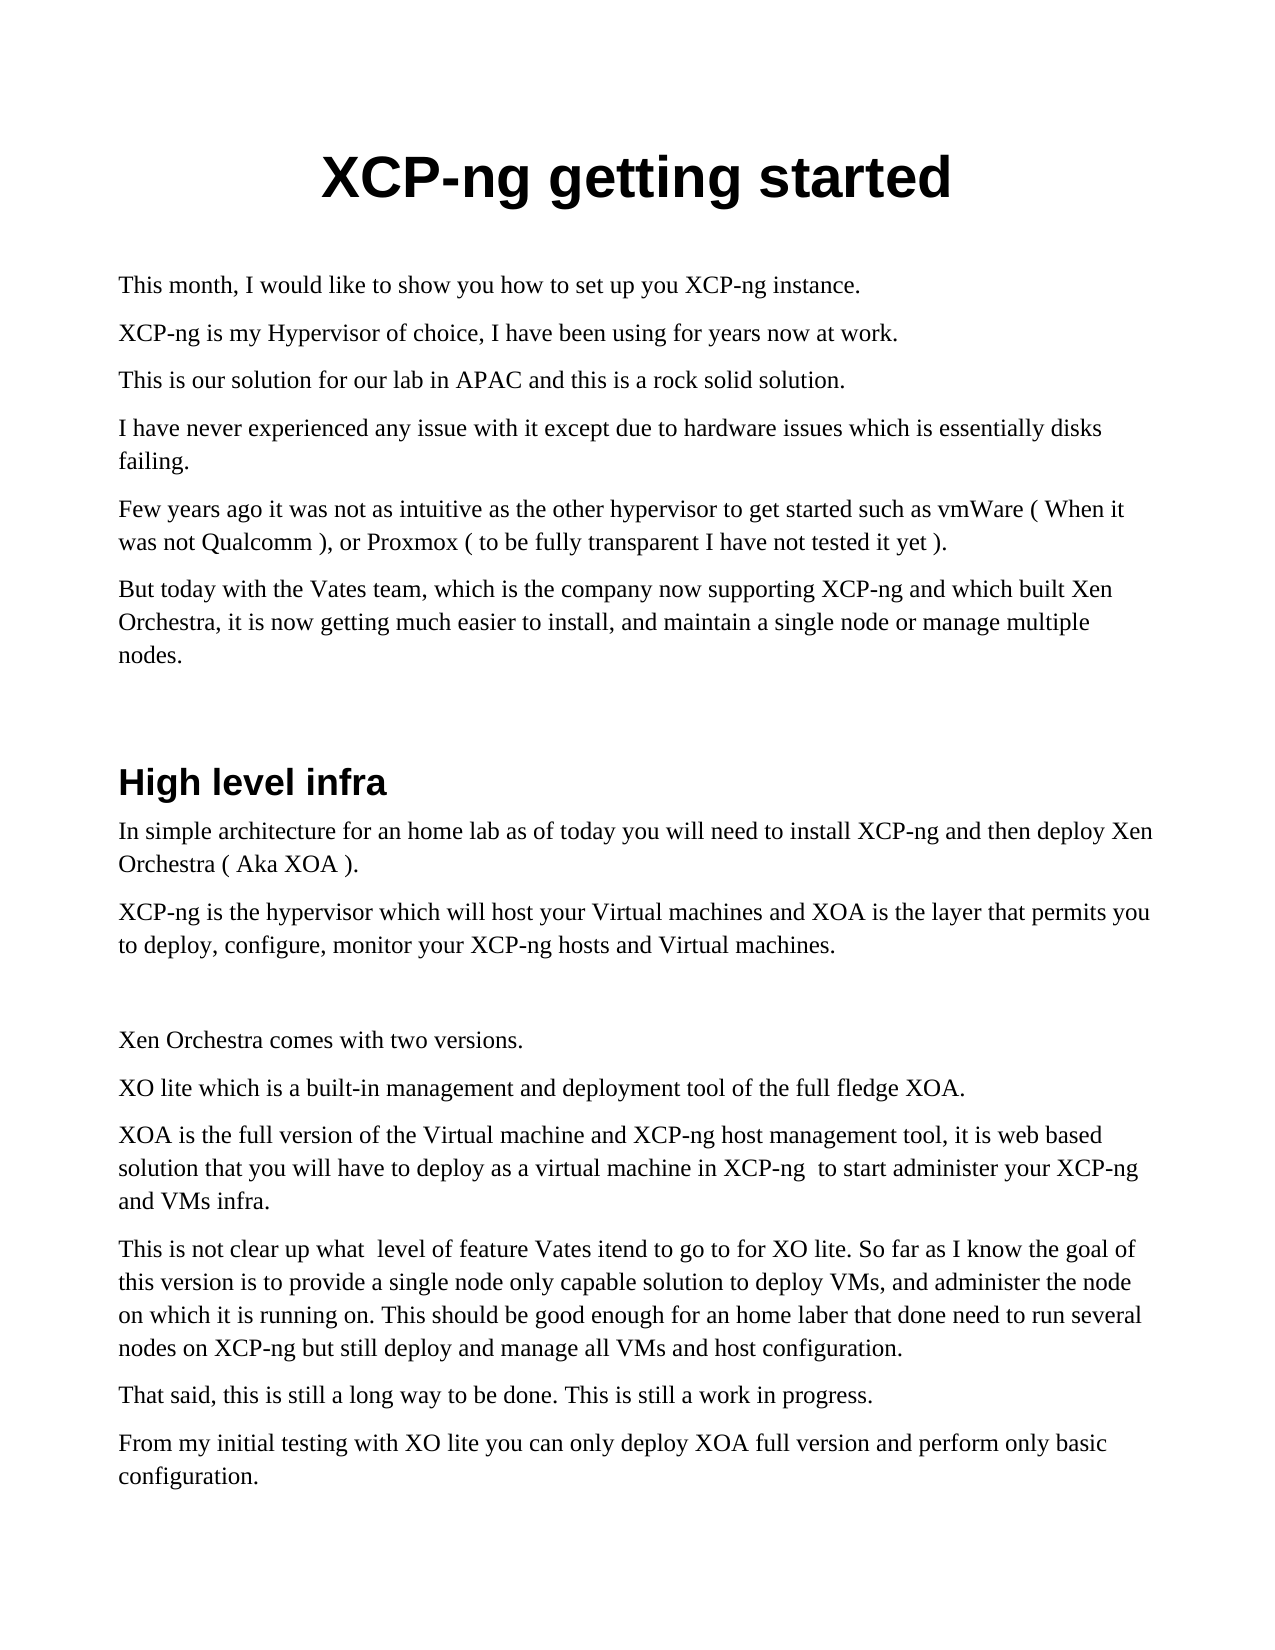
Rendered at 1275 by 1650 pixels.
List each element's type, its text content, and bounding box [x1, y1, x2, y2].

text XCP-ng is my Hypervisor of choice, I have been using for years now at work. [118, 318, 1157, 347]
text Xen Orchestra comes with two versions. [118, 1025, 1157, 1054]
title XCP-ng getting started [118, 143, 1157, 210]
text But today with the Vates team, which is the company now supporting XCP-ng and which built Xen Orchestra, it is now getting much easier to install, and maintain a single node or manage multiple nodes. [118, 574, 1157, 669]
text This month, I would like to show you how to set up you XCP-ng instance. [118, 270, 1157, 299]
text XO lite which is a built-in management and deployment tool of the full fledge XOA. [118, 1073, 1157, 1101]
text In simple architecture for an home lab as of today you will need to install XCP-ng and then deploy Xen Orchestra ( Aka XOA ). [118, 816, 1157, 878]
text This is our solution for our lab in APAC and this is a rock solid solution. [118, 366, 1157, 394]
text From my initial testing with XO lite you can only deploy XOA full version and perform only basic configuration. [118, 1428, 1157, 1490]
text XCP-ng is the hypervisor which will host your Virtual machines and XOA is the layer that permits you to deploy, configure, monitor your XCP-ng hosts and Virtual machines. [118, 897, 1157, 959]
text That said, this is still a long way to be done. This is still a work in progress. [118, 1381, 1157, 1409]
text Few years ago it was not as intuitive as the other hypervisor to get started such as vmWare ( When it was not Qualcomm ), or Proxmox ( to be fully transparent I have not tested it yet ). [118, 494, 1157, 556]
text This is not clear up what level of feature Vates itend to go to for XO lite. So far as I know the goal of this version is to provide a single node only capable solution to deploy VMs, and administer the node on which it is running on. This should be good enough for an home laber that done need to run several nodes on XCP-ng but still deploy and manage all VMs and host configuration. [118, 1234, 1157, 1362]
text XOA is the full version of the Virtual machine and XCP-ng host management tool, it is web based solution that you will have to deploy as a virtual machine in XCP-ng to start administer your XCP-ng and VMs infra. [118, 1120, 1157, 1215]
text I have never experienced any issue with it except due to hardware issues which is essentially disks failing. [118, 413, 1157, 475]
subtitle High level infra [118, 761, 1157, 804]
